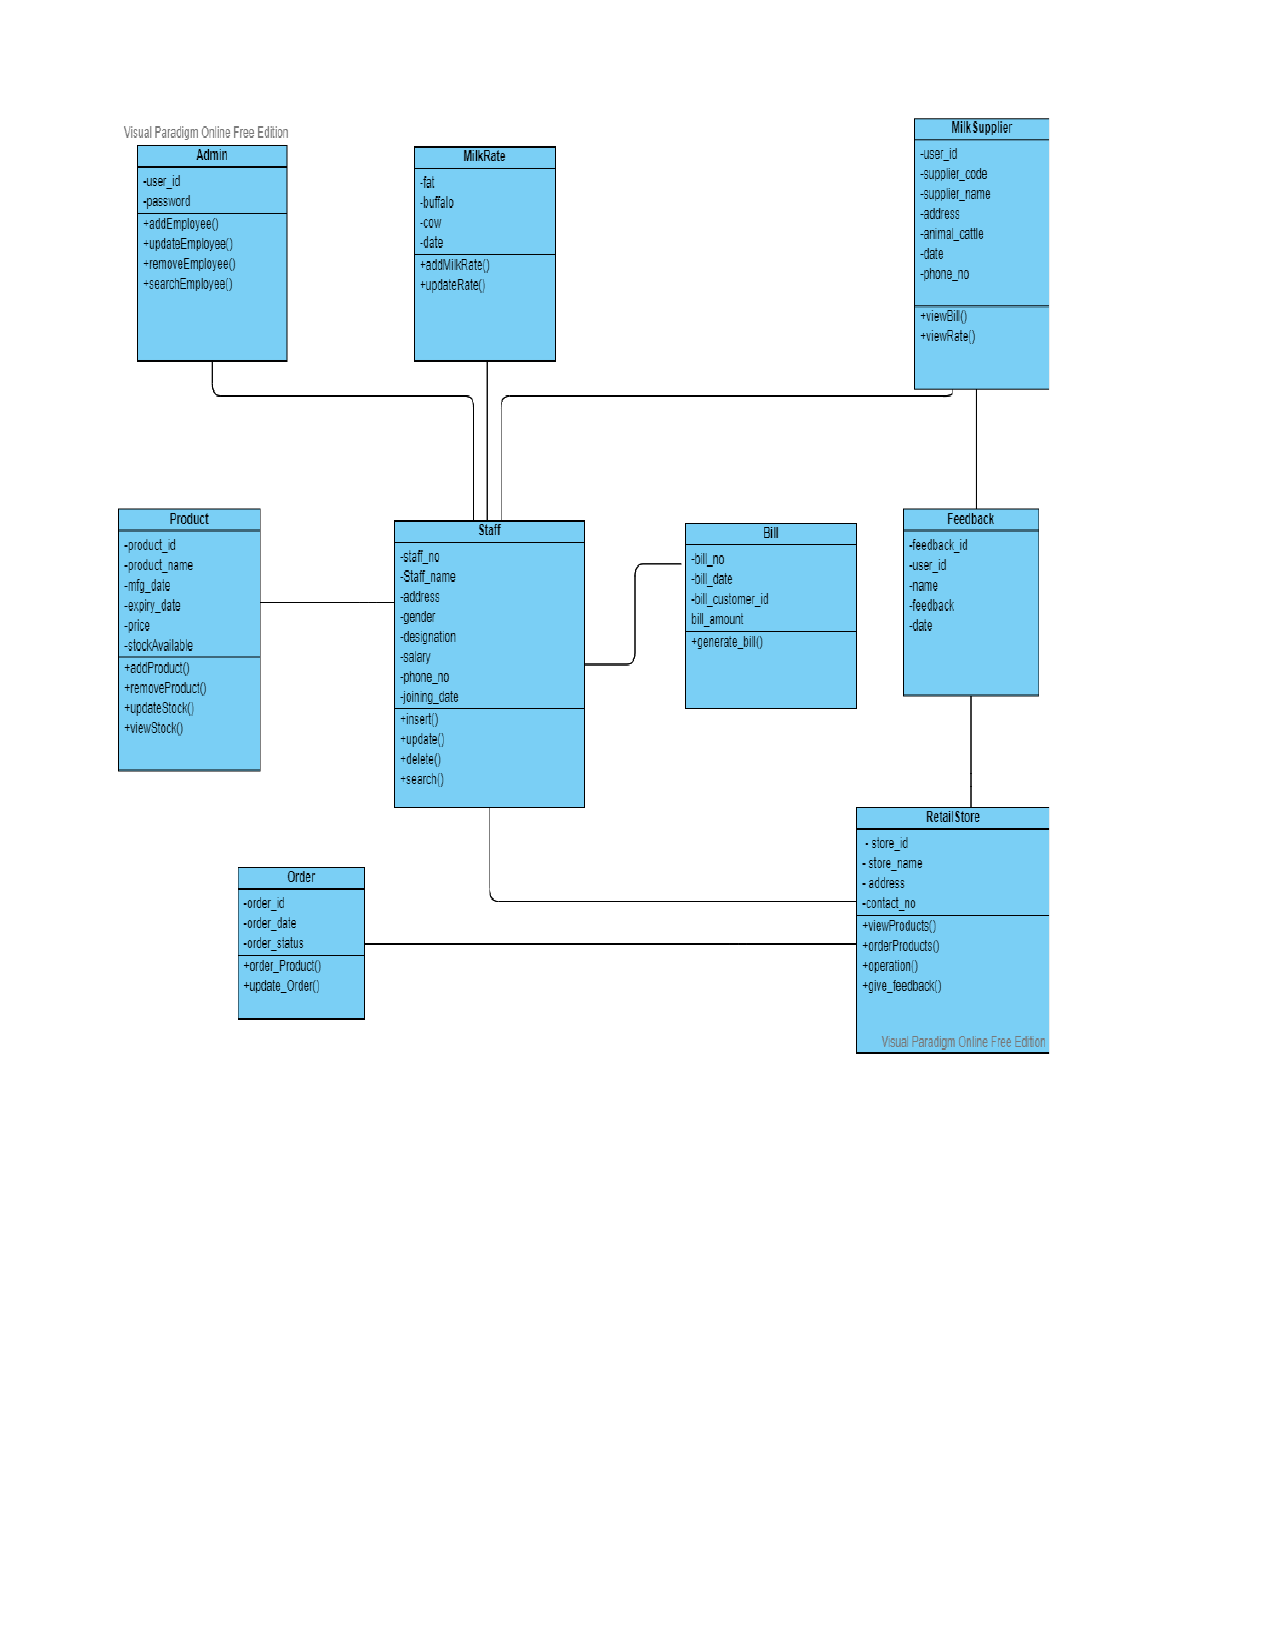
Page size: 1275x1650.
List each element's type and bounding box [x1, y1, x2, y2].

picture [118, 118, 1050, 1054]
